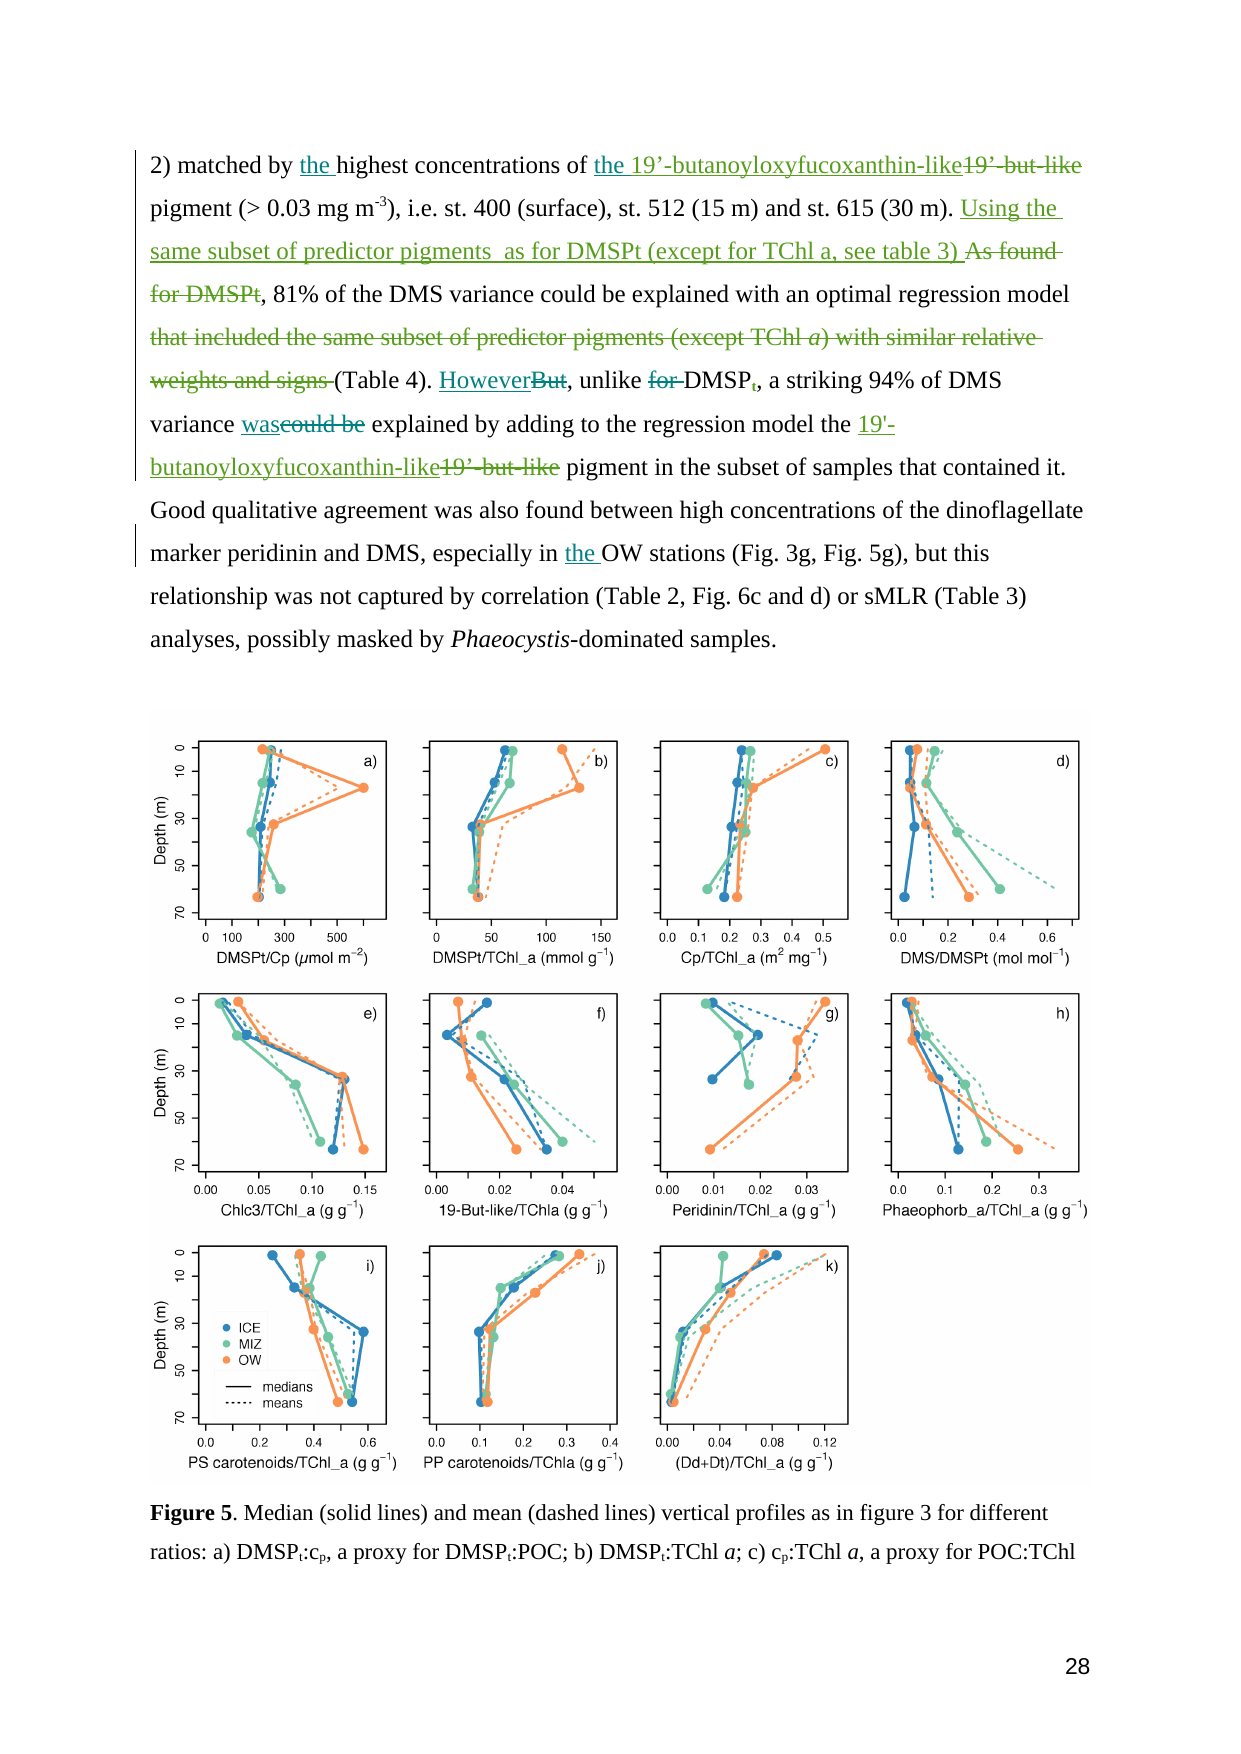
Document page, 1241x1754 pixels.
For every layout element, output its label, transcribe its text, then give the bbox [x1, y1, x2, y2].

text The highest DMS concentrations were clearly associated with high Phaeocystis pouchetii biomass but only in the SCM, as found for DMSPt. In the subset of 9 stations where microscopy counts were available, the abundance of this species explained virtually all (X%) DMS variance at the SCM (Fig. 6d). Yet, the relationship between Phaeocystis and DMS was not as strong in the surface layer, pointing to more complex interaction between various DMS production and removal pathways. Pigment data confirmed the results based on phytoplankton counts, with highest DMS concentrations (> 20 nM; Fig. 2) matched by the highest concentrations of the 19’-butanoyloxyfucoxanthin-like pigment (> 0.03 mg m-3), i.e. st. 400 (surface), st. 512 (15 m) and st. 615 (30 m). Using the same subset of predictor pigments as for DMSPt (except for TChl a, see table 3) , 81% of the DMS variance could be explained with an optimal regression model (Table 4). However, unlike DMSPt, a striking 94% of DMS variance was explained by adding to the regression model the 19'-butanoyloxyfucoxanthin-like pigment in the subset of samples that contained it. Good qualitative agreement was also found between high concentrations of the dinoflagellate marker peridinin and DMS, especially in the OW stations (Fig. 3g, Fig. 5g), but this relationship was not captured by correlation (Table 2, Fig. 6c and d) or sMLR (Table 3) analyses, possibly masked by Phaeocystis-dominated samples. [150, 150, 1090, 653]
text Figure 5. Median (solid lines) and mean (dashed lines) vertical profiles as in figure 3 for different ratios: a) DMSPt:cp, a proxy for DMSPt:POC; b) DMSPt:TChl a; c) cp:TChl a, a proxy for POC:TChl [150, 1499, 1090, 1564]
picture [150, 710, 1091, 1486]
